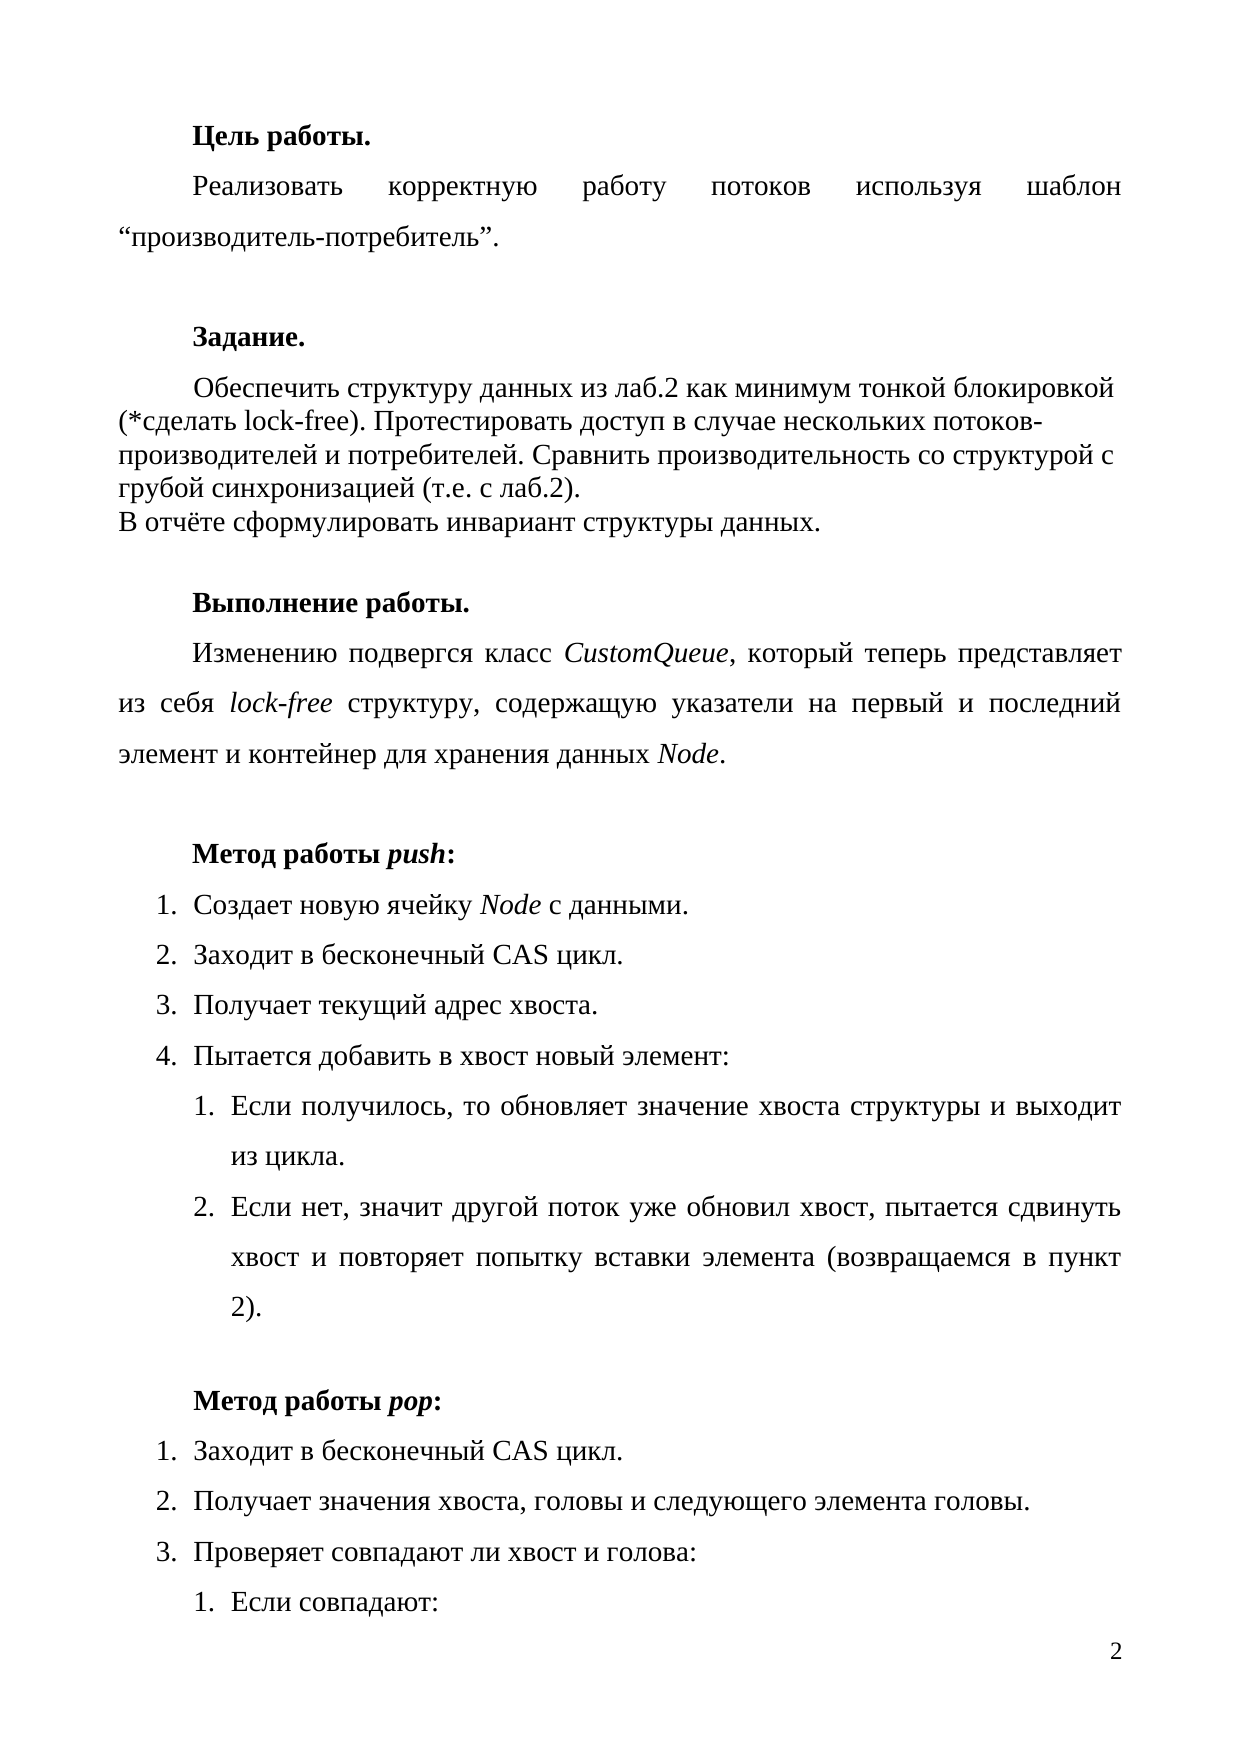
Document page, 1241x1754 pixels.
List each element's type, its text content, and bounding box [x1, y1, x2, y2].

text Метод работы push: [118, 837, 1122, 870]
text Обеспечить структуру данных из лаб.2 как минимум тонкой блокировкой (*сделать lock-free). Протестировать доступ в случае нескольких потоков-производителей и потребителей. Сравнить производительность со структурой с грубой синхронизацией (т.е. с лаб.2). [118, 370, 1122, 504]
list Создает новую ячейку Node c данными. [156, 887, 1122, 920]
subtitle Выполнение работы. [118, 585, 1122, 618]
list Пытается добавить в хвост новый элемент: [156, 1038, 1122, 1071]
list Если нет, значит другой поток уже обновил хвост, пытается сдвинуть хвост и повторяет попытку вставки элемента (возвращаемся в пункт 2). [193, 1189, 1122, 1323]
text Реализовать корректную работу потоков используя шаблон “производитель-потребитель”. [118, 168, 1122, 252]
subtitle Цель работы. [118, 118, 1122, 152]
list Если совпадают: [193, 1584, 1122, 1618]
list Получает текущий адрес хвоста. [156, 987, 1122, 1021]
list Получает значения хвоста, головы и следующего элемента головы. [156, 1483, 1122, 1517]
list Заходит в бесконечный CAS цикл. [156, 1433, 1122, 1467]
list Заходит в бесконечный CAS цикл. [156, 937, 1122, 971]
list Проверяет совпадают ли хвост и голова: [156, 1534, 1122, 1567]
text Метод работы pop: [118, 1383, 1122, 1416]
text В отчёте сформулировать инвариант структуры данных. [118, 504, 1122, 537]
text Изменению подвергся класс CustomQueue, который теперь представляет из себя lock-free структуру, содержащую указатели на первый и последний элемент и контейнер для хранения данных Node. [118, 635, 1122, 769]
list Если получилось, то обновляет значение хвоста структуры и выходит из цикла. [193, 1088, 1122, 1172]
text Задание. [118, 319, 1122, 353]
